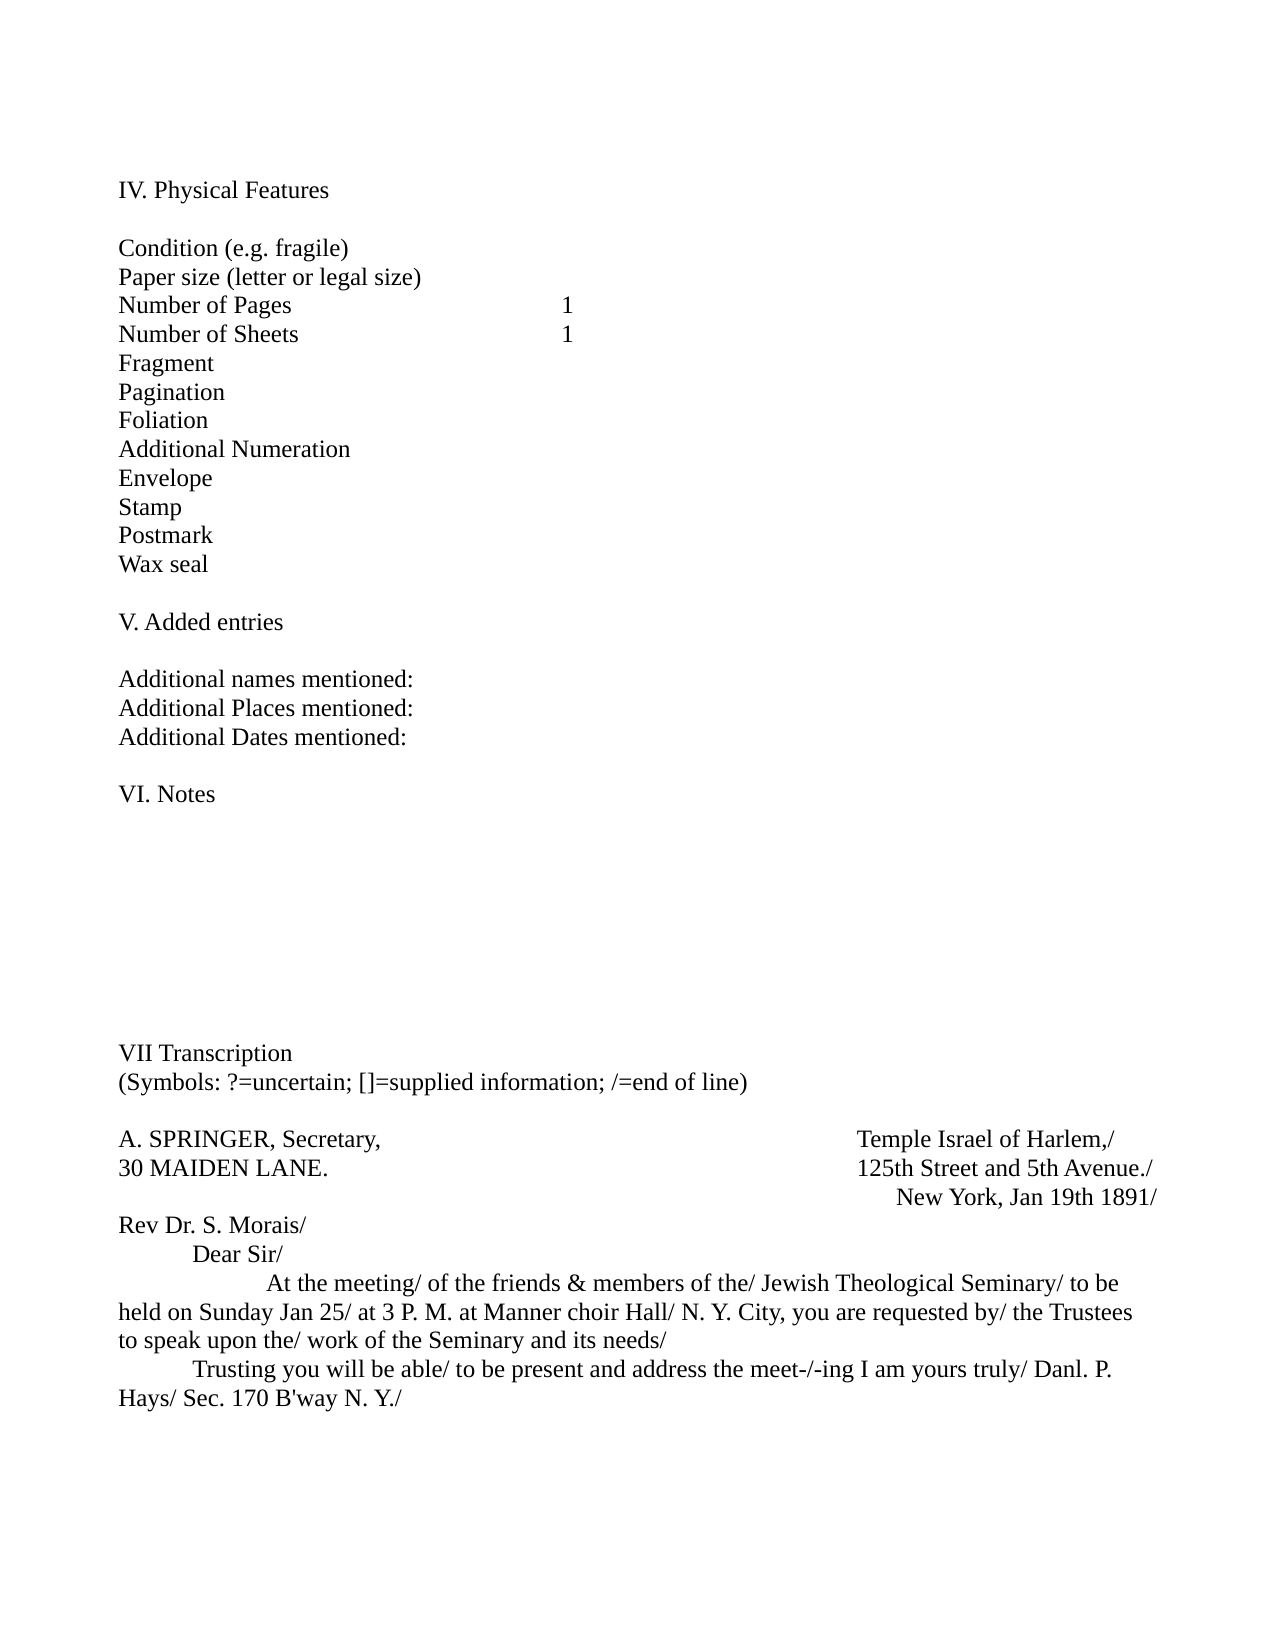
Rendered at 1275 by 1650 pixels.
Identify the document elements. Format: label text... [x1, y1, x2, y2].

text V. Added entries [118, 607, 1157, 636]
text VII Transcription [118, 1038, 1157, 1067]
text Rev Dr. S. Morais/ [118, 1211, 1157, 1239]
text (Symbols: ?=uncertain; []=supplied information; /=end of line) [118, 1067, 1157, 1096]
text Envelope [118, 463, 1157, 492]
text Number of Pages 1 [118, 291, 1157, 319]
text Stamp [118, 492, 1157, 521]
text Postma rk [118, 521, 1157, 549]
text Dear Sir/ [118, 1239, 1157, 1268]
text IV. Physical Features [118, 176, 1157, 204]
text Additional Places mentioned: [118, 693, 1157, 722]
text Additional Dates mentioned: [118, 722, 1157, 751]
text A. SPRINGER, Secretary, Temple Israel of Harlem,/ [118, 1124, 1157, 1153]
text Foliation [118, 406, 1157, 434]
text Condition (e.g. fragile) [118, 233, 1157, 262]
text Paper size (letter or legal size) [118, 262, 1157, 291]
text VI. Notes [118, 779, 1157, 808]
text At the meeting/ of the friends & members of the/ Jewish Theological Seminary/ to be held on Sunday Jan 25/ at 3 P. M. at Manner choir Hall/ N. Y. City, you are requested by/ the Trustees to speak upon the/ work of the Seminary and its needs/ [118, 1268, 1157, 1354]
text Additional Numeration [118, 434, 1157, 463]
text Number of Sheets 1 [118, 319, 1157, 348]
text Pagination [118, 377, 1157, 406]
text Wax seal [118, 549, 1157, 578]
text Trusting you will be able/ to be present and address the meet-/-ing I am yours truly/ Danl. P. Hays/ Sec. 170 B'way N. Y./ [118, 1354, 1157, 1412]
text New York, Jan 19th 1891/ [118, 1182, 1157, 1211]
text 30 MAIDEN LANE. 125th Street and 5th Avenue./ [118, 1153, 1157, 1182]
text Fragment [118, 348, 1157, 377]
text Additional names mentioned: [118, 664, 1157, 693]
